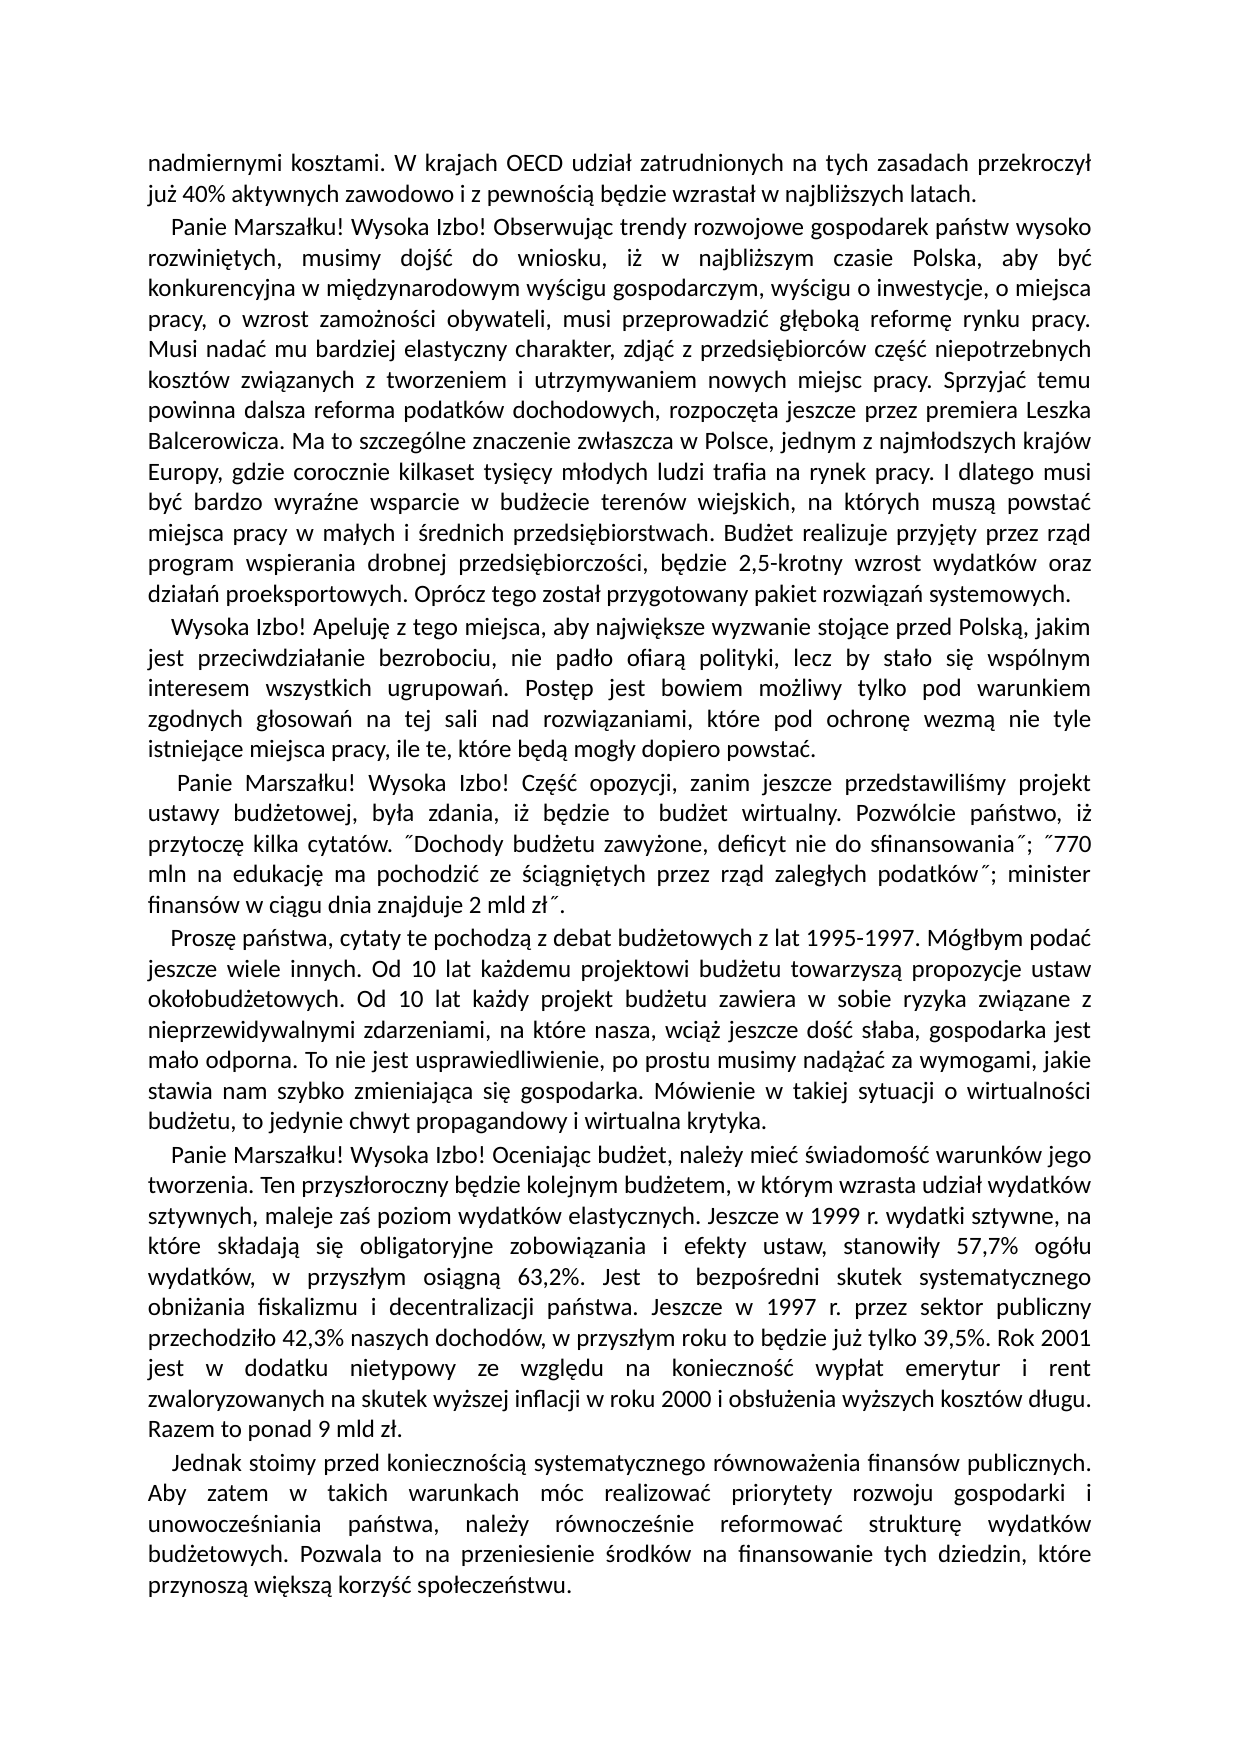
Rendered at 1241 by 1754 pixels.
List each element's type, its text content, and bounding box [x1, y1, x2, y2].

text nadmiernymi kosztami. W krajach OECD udział zatrudnionych na tych zasadach przekroczył już 40% aktywnych zawodowo i z pewnością będzie wzrastał w najbliższych latach. [148, 148, 1093, 209]
text Wysoka Izbo! Apeluję z tego miejsca, aby największe wyzwanie stojące przed Polską, jakim jest przeciwdziałanie bezrobociu, nie padło ofiarą polityki, lecz by stało się wspólnym interesem wszystkich ugrupowań. Postęp jest bowiem możliwy tylko pod warunkiem zgodnych głosowań na tej sali nad rozwiązaniami, które pod ochronę wezmą nie tyle istniejące miejsca pracy, ile te, które będą mogły dopiero powstać. [148, 611, 1093, 764]
text Proszę państwa, cytaty te pochodzą z debat budżetowych z lat 1995-1997. Mógłbym podać jeszcze wiele innych. Od 10 lat każdemu projektowi budżetu towarzyszą propozycje ustaw okołobudżetowych. Od 10 lat każdy projekt budżetu zawiera w sobie ryzyka związane z nieprzewidywalnymi zdarzeniami, na które nasza, wciąż jeszcze dość słaba, gospodarka jest mało odporna. To nie jest usprawiedliwienie, po prostu musimy nadążać za wymogami, jakie stawia nam szybko zmieniająca się gospodarka. Mówienie w takiej sytuacji o wirtualności budżetu, to jedynie chwyt propagandowy i wirtualna krytyka. [148, 922, 1093, 1136]
text Panie Marszałku! Wysoka Izbo! Oceniając budżet, należy mieć świadomość warunków jego tworzenia. Ten przyszłoroczny będzie kolejnym budżetem, w którym wzrasta udział wydatków sztywnych, maleje zaś poziom wydatków elastycznych. Jeszcze w 1999 r. wydatki sztywne, na które składają się obligatoryjne zobowiązania i efekty ustaw, stanowiły 57,7% ogółu wydatków, w przyszłym osiągną 63,2%. Jest to bezpośredni skutek systematycznego obniżania fiskalizmu i decentralizacji państwa. Jeszcze w 1997 r. przez sektor publiczny przechodziło 42,3% naszych dochodów, w przyszłym roku to będzie już tylko 39,5%. Rok 2001 jest w dodatku nietypowy ze względu na konieczność wypłat emerytur i rent zwaloryzowanych na skutek wyższej inflacji w roku 2000 i obsłużenia wyższych kosztów długu. Razem to ponad 9 mld zł. [148, 1139, 1093, 1444]
text Panie Marszałku! Wysoka Izbo! Część opozycji, zanim jeszcze przedstawiliśmy projekt ustawy budżetowej, była zdania, iż będzie to budżet wirtualny. Pozwólcie państwo, iż przytoczę kilka cytatów. ˝Dochody budżetu zawyżone, deficyt nie do sfinansowania˝; ˝770 mln na edukację ma pochodzić ze ściągniętych przez rząd zaległych podatków˝; minister finansów w ciągu dnia znajduje 2 mld zł˝. [148, 767, 1093, 919]
text Panie Marszałku! Wysoka Izbo! Obserwując trendy rozwojowe gospodarek państw wysoko rozwiniętych, musimy dojść do wniosku, iż w najbliższym czasie Polska, aby być konkurencyjna w międzynarodowym wyścigu gospodarczym, wyścigu o inwestycje, o miejsca pracy, o wzrost zamożności obywateli, musi przeprowadzić głęboką reformę rynku pracy. Musi nadać mu bardziej elastyczny charakter, zdjąć z przedsiębiorców część niepotrzebnych kosztów związanych z tworzeniem i utrzymywaniem nowych miejsc pracy. Sprzyjać temu powinna dalsza reforma podatków dochodowych, rozpoczęta jeszcze przez premiera Leszka Balcerowicza. Ma to szczególne znaczenie zwłaszcza w Polsce, jednym z najmłodszych krajów Europy, gdzie corocznie kilkaset tysięcy młodych ludzi trafia na rynek pracy. I dlatego musi być bardzo wyraźne wsparcie w budżecie terenów wiejskich, na których muszą powstać miejsca pracy w małych i średnich przedsiębiorstwach. Budżet realizuje przyjęty przez rząd program wspierania drobnej przedsiębiorczości, będzie 2,5-krotny wzrost wydatków oraz działań proeksportowych. Oprócz tego został przygotowany pakiet rozwiązań systemowych. [148, 212, 1093, 608]
text Jednak stoimy przed koniecznością systematycznego równoważenia finansów publicznych. Aby zatem w takich warunkach móc realizować priorytety rozwoju gospodarki i unowocześniania państwa, należy równocześnie reformować strukturę wydatków budżetowych. Pozwala to na przeniesienie środków na finansowanie tych dziedzin, które przynoszą większą korzyść społeczeństwu. [148, 1447, 1093, 1599]
